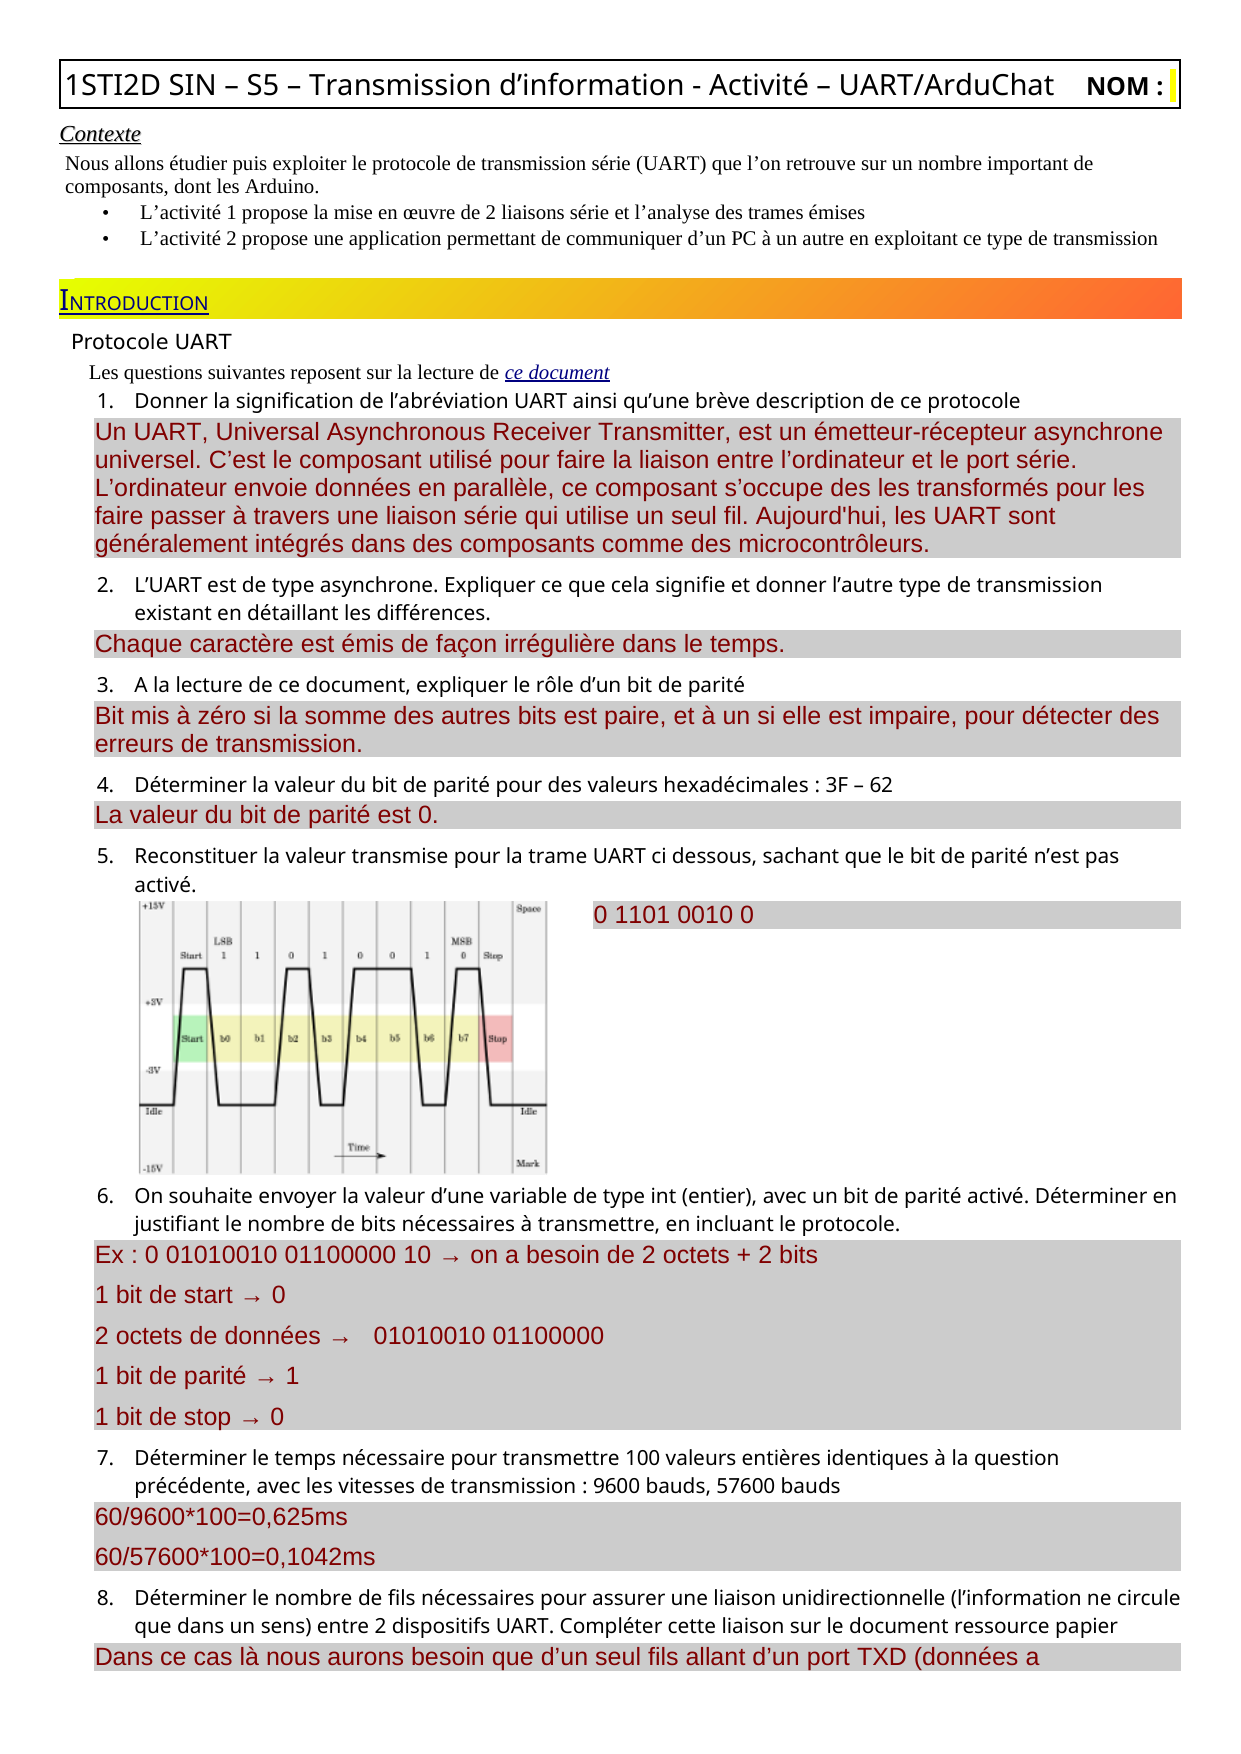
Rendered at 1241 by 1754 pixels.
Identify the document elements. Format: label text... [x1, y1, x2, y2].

text Chaque caractère est émis de façon irrégulière dans le temps. [94, 630, 1181, 658]
table_header 0 1101 0010 0 [558, 901, 1181, 1175]
text Nous allons étudier puis exploiter le protocole de transmission série (UART) que l’on retrouve sur un nombre important de composants, dont les Arduino. [65, 152, 1181, 198]
text Introduction [59, 279, 917, 319]
list L’activité 2 propose une application permettant de communiquer d’un PC à un autre en exploitant ce type de transmission [102, 227, 1181, 250]
list Déterminer le nombre de fils nécessaires pour assurer une liaison unidirectionnelle (l’information ne circule que dans un sens) entre 2 dispositifs UART. Compléter cette liaison sur le document ressource papier [97, 1583, 1181, 1640]
list L’UART est de type asynchrone. Expliquer ce que cela signifie et donner l’autre type de transmission existant en détaillant les différences. [97, 570, 1181, 627]
text 1 bit de parité → 1 [94, 1362, 1181, 1390]
text 60/9600*100=0,625ms [94, 1502, 1181, 1530]
text [927, 279, 1181, 319]
subtitle Contexte [59, 121, 1181, 146]
text 1 bit de start → 0 [94, 1281, 1181, 1309]
table_header [548, 901, 558, 1175]
text 1 bit de stop → 0 [94, 1402, 1181, 1430]
text Protocole UART [71, 330, 1181, 355]
text 60/57600*100=0,1042ms [94, 1543, 1181, 1571]
text La valeur du bit de parité est 0. [94, 801, 1181, 829]
picture [138, 901, 548, 1175]
text 2 octets de données → 01010010 01100000 [94, 1321, 1181, 1349]
list A la lecture de ce document, expliquer le rôle d’un bit de parité [97, 670, 1181, 698]
list L’activité 1 propose la mise en œuvre de 2 liaisons série et l’analyse des trames émises [102, 201, 1181, 224]
text Bit mis à zéro si la somme des autres bits est paire, et à un si elle est impaire, pour détecter des erreurs de transmission. [94, 701, 1181, 757]
list Déterminer le temps nécessaire pour transmettre 100 valeurs entières identiques à la question précédente, avec les vitesses de transmission : 9600 bauds, 57600 bauds [97, 1443, 1181, 1499]
text Les questions suivantes reposent sur la lecture de ce document [88, 361, 1181, 384]
text Ex : 0 01010010 01100000 10 → on a besoin de 2 octets + 2 bits [94, 1240, 1181, 1268]
text Un UART, Universal Asynchronous Receiver Transmitter, est un émetteur-récepteur asynchrone universel. C’est le composant utilisé pour faire la liaison entre l’ordinateur et le port série. L’ordinateur envoie données en parallèle, ce composant s’occupe des les transformés pour les faire passer à travers une liaison série qui utilise un seul fil. Aujourd'hui, les UART sont généralement intégrés dans des composants comme des microcontrôleurs. [94, 418, 1181, 558]
list Déterminer la valeur du bit de parité pour des valeurs hexadécimales : 3F – 62 [97, 770, 1181, 798]
list Reconstituer la valeur transmise pour la trame UART ci dessous, sachant que le bit de parité n’est pas activé. [97, 842, 1181, 898]
list On souhaite envoyer la valeur d’une variable de type int (entier), avec un bit de parité activé. Déterminer en justifiant le nombre de bits nécessaires à transmettre, en incluant le protocole. [97, 1181, 1181, 1237]
text Dans ce cas là nous aurons besoin que d’un seul fils allant d’un port TXD (données a [94, 1643, 1181, 1671]
list Donner la signification de l’abréviation UART ainsi qu’une brève description de ce protocole [97, 387, 1181, 415]
